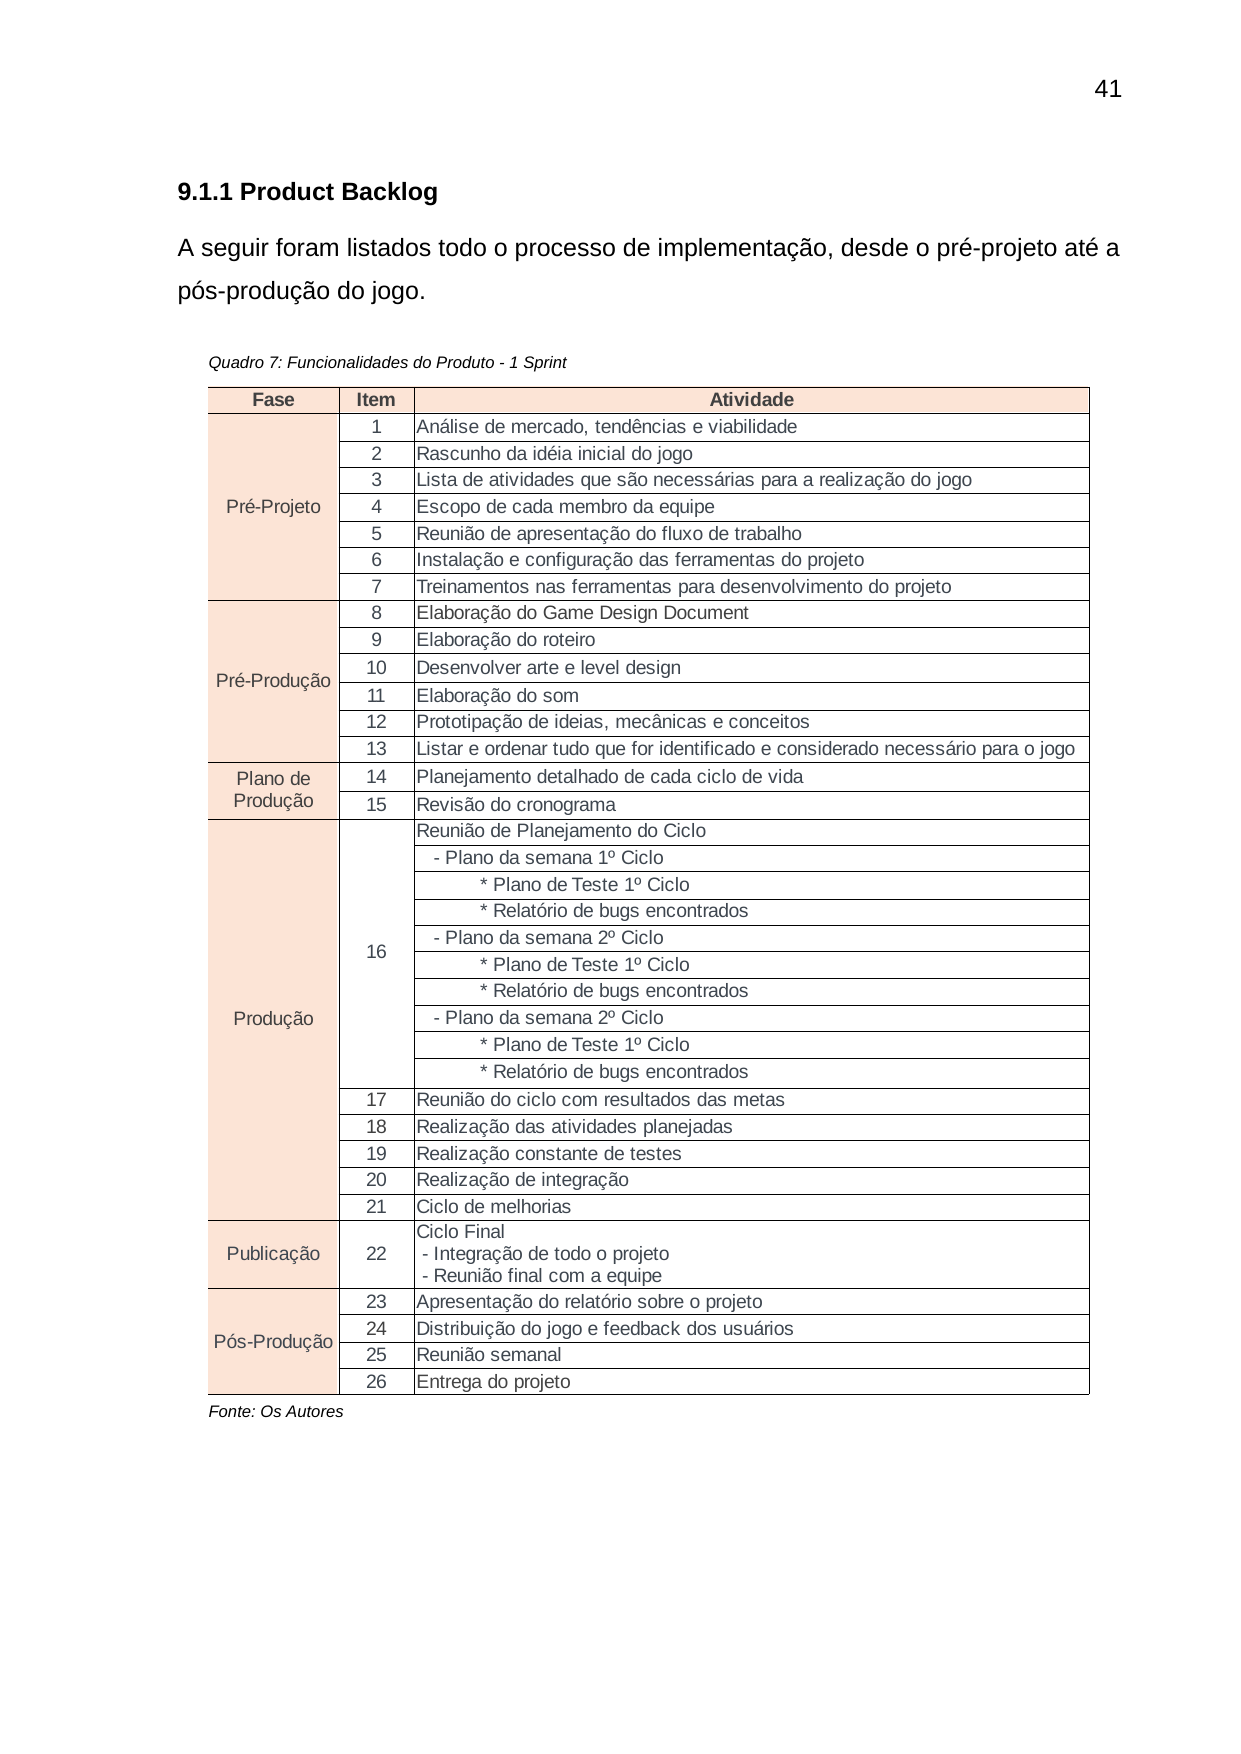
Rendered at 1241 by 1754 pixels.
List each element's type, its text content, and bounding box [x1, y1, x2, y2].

text Fonte: Os Autores [208, 387, 1091, 1421]
subtitle 9.1.1 Product Backlog [177, 177, 1122, 206]
text A seguir foram listados todo o processo de implementação, desde o pré-projeto até a pós-produção do jogo. [177, 233, 1122, 305]
text Quadro 7: Funcionalidades do Produto - 1 Sprint [208, 352, 1091, 372]
